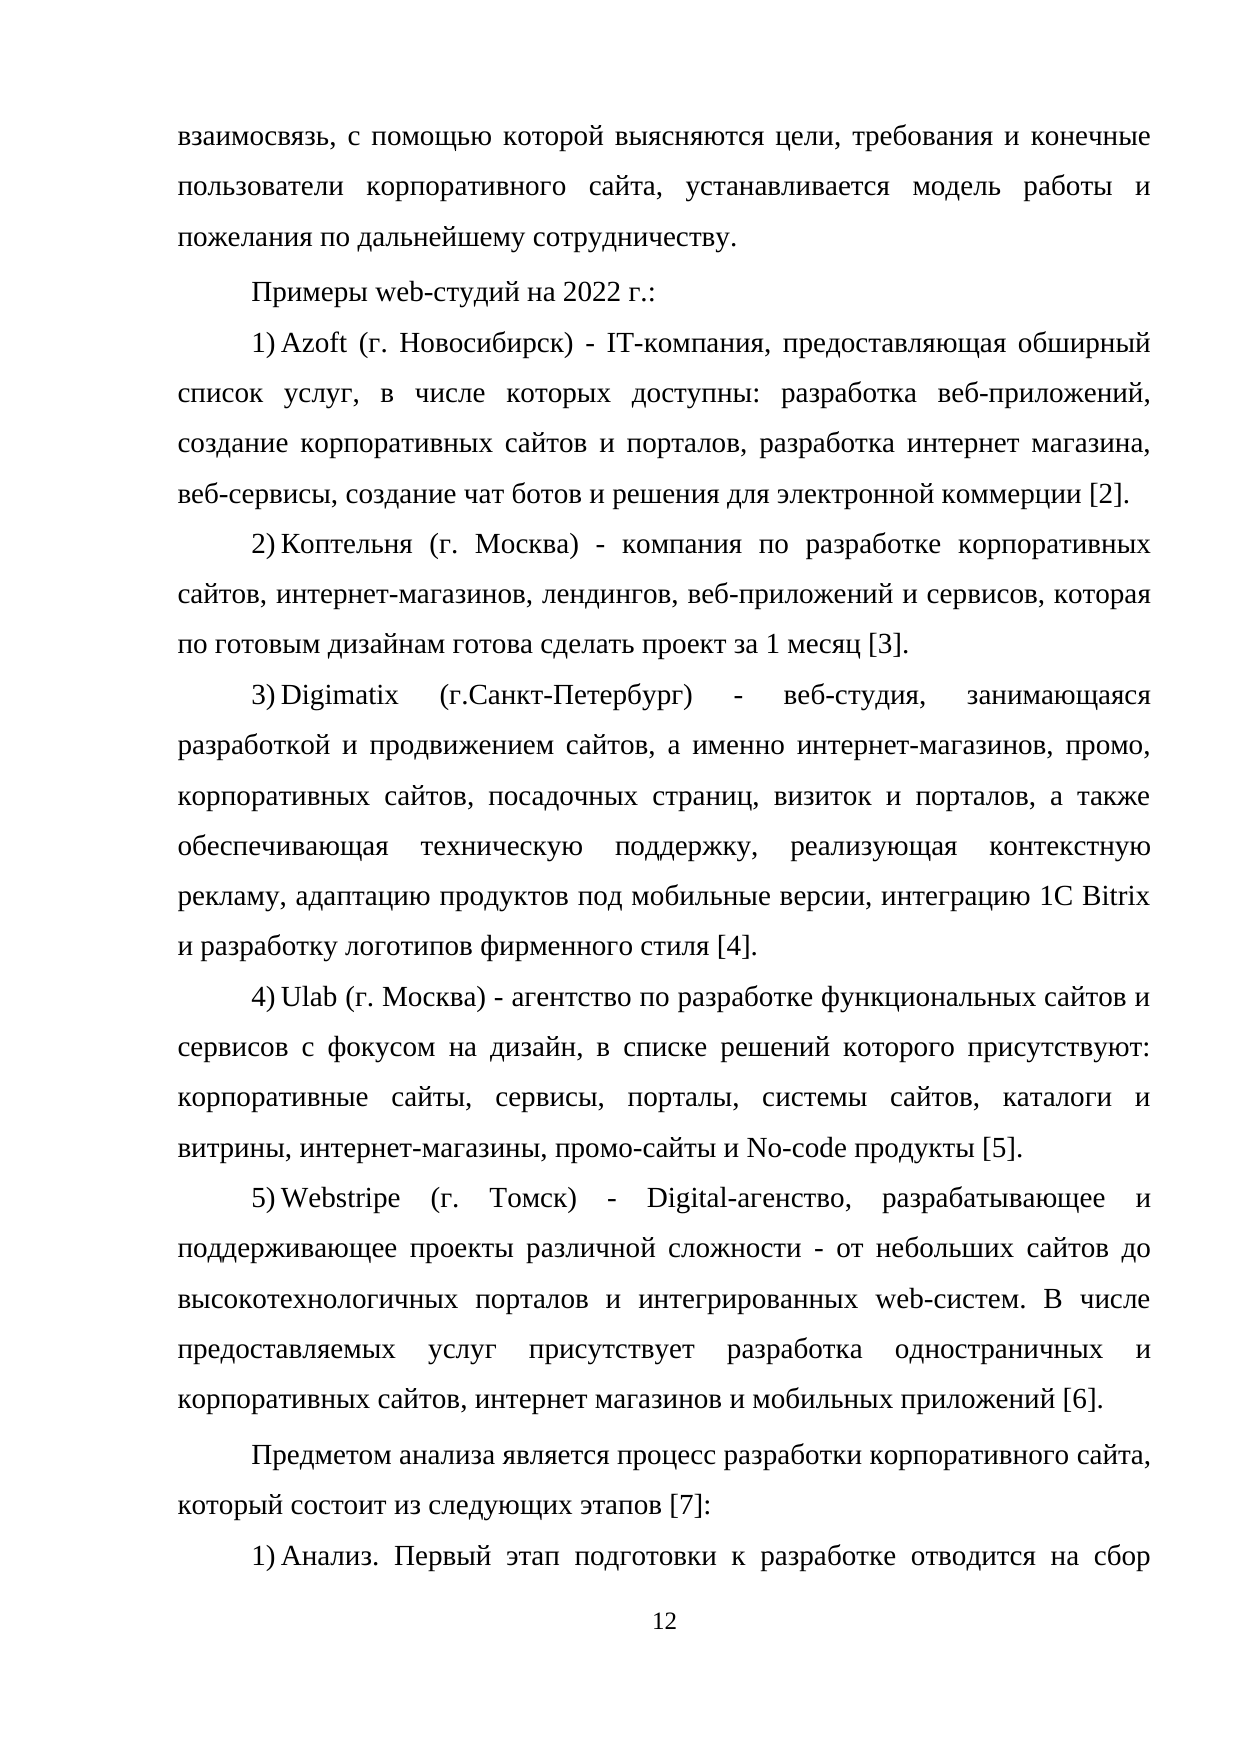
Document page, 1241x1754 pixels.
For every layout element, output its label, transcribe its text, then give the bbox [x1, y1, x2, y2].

text Предметом анализа является процесс разработки корпоративного сайта, который состоит из следующих этапов [7]: [177, 1437, 1152, 1521]
text Примеры web-студий на 2022 г.: [177, 274, 1152, 308]
list Ulab (г. Москва) - агентство по разработке функциональных сайтов и сервисов с фокусом на дизайн, в списке решений которого присутствуют: корпоративные сайты, сервисы, порталы, системы сайтов, каталоги и витрины, интернет-магазины, промо-сайты и No-code продукты [5]. [177, 979, 1152, 1163]
list Webstripe (г. Томск) - Digital-агенство, разрабатывающее и поддерживающее проекты различной сложности - от небольших сайтов до высокотехнологичных порталов и интегрированных web-систем. В числе предоставляемых услуг присутствует разработка одностраничных и корпоративных сайтов, интернет магазинов и мобильных приложений [6]. [177, 1180, 1152, 1415]
text взаимосвязь, с помощью которой выясняются цели, требования и конечные пользователи корпоративного сайта, устанавливается модель работы и пожелания по дальнейшему сотрудничеству. [177, 118, 1152, 252]
list Digimatix (г.Санкт-Петербург) - веб-студия, занимающаяся разработкой и продвижением сайтов, а именно интернет-магазинов, промо, корпоративных сайтов, посадочных страниц, визиток и порталов, а также обеспечивающая техническую поддержку, реализующая контекстную рекламу, адаптацию продуктов под мобильные версии, интеграцию 1C Bitrix и разработку логотипов фирменного стиля [4]. [177, 677, 1152, 962]
list Azoft (г. Новосибирск) - IT-компания, предоставляющая обширный список услуг, в числе которых доступны: разработка веб-приложений, создание корпоративных сайтов и порталов, разработка интернет магазина, веб-сервисы, создание чат ботов и решения для электронной коммерции [2]. [177, 325, 1152, 509]
list Анализ. Первый этап подготовки к разработке отводится на сбор [177, 1538, 1152, 1571]
list Коптельня (г. Москва) - компания по разработке корпоративных сайтов, интернет-магазинов, лендингов, веб-приложений и сервисов, которая по готовым дизайнам готова сделать проект за 1 месяц [3]. [177, 526, 1152, 660]
